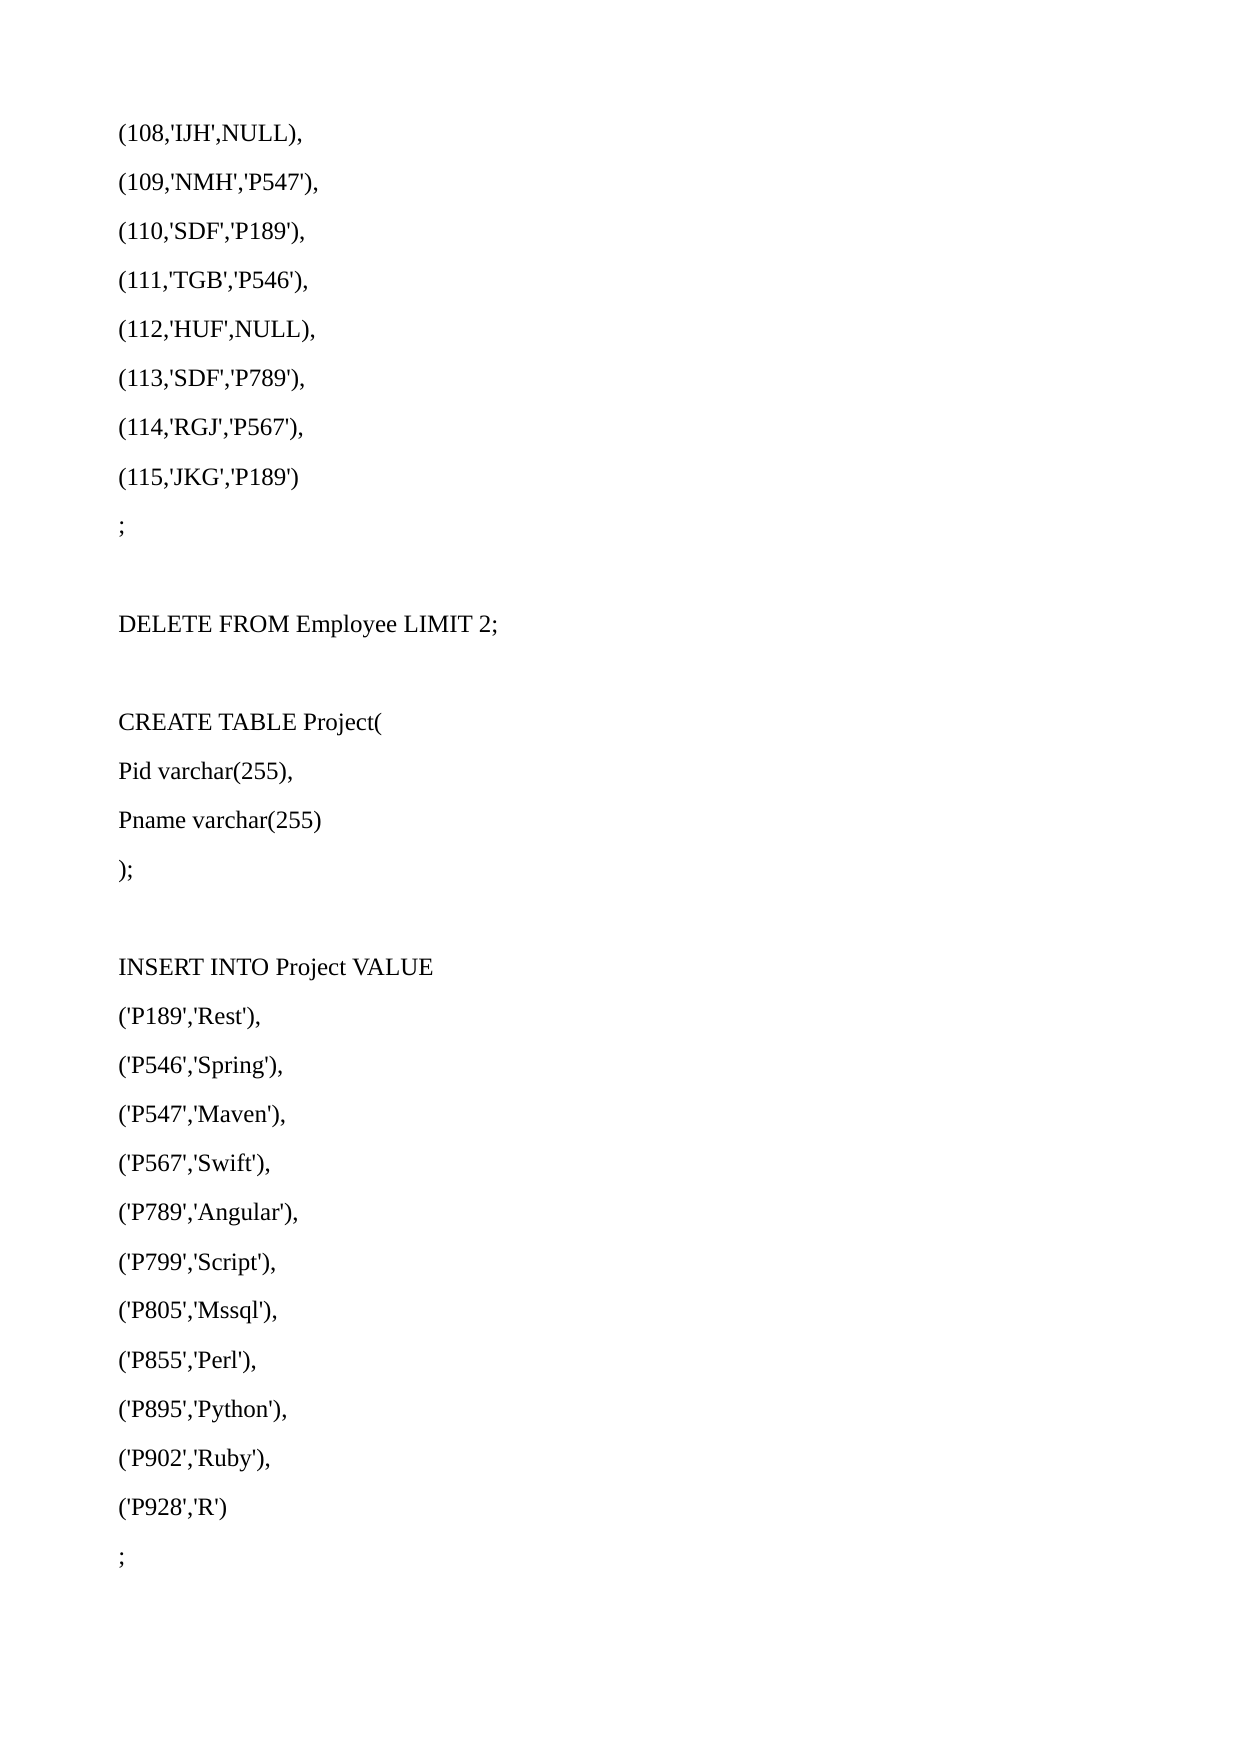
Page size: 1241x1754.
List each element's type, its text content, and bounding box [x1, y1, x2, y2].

text Pid varchar(255), [118, 756, 1122, 785]
text DELETE FROM Employee LIMIT 2; [118, 609, 1122, 637]
text ('P928','R') [118, 1492, 1122, 1521]
text (110,'SDF','P189'), [118, 216, 1122, 245]
text ('P805','Mssql'), [118, 1296, 1122, 1324]
text ('P789','Angular'), [118, 1197, 1122, 1226]
text ; [118, 511, 1122, 539]
text INSERT INTO Project VALUE [118, 952, 1122, 981]
text (114,'RGJ','P567'), [118, 412, 1122, 441]
text ('P902','Ruby'), [118, 1443, 1122, 1472]
text ('P799','Script'), [118, 1247, 1122, 1275]
text ); [118, 854, 1122, 883]
text ('P547','Maven'), [118, 1099, 1122, 1128]
text ('P189','Rest'), [118, 1001, 1122, 1030]
text ('P567','Swift'), [118, 1148, 1122, 1177]
text ('P855','Perl'), [118, 1345, 1122, 1373]
text (113,'SDF','P789'), [118, 363, 1122, 392]
text (111,'TGB','P546'), [118, 265, 1122, 294]
text (112,'HUF',NULL), [118, 314, 1122, 343]
text Pname varchar(255) [118, 805, 1122, 834]
text (115,'JKG','P189') [118, 462, 1122, 490]
text ; [118, 1541, 1122, 1570]
text ('P895','Python'), [118, 1394, 1122, 1422]
text CREATE TABLE Project( [118, 707, 1122, 736]
text (109,'NMH','P547'), [118, 167, 1122, 196]
text ('P546','Spring'), [118, 1050, 1122, 1079]
text (108,'IJH',NULL), [118, 118, 1122, 147]
